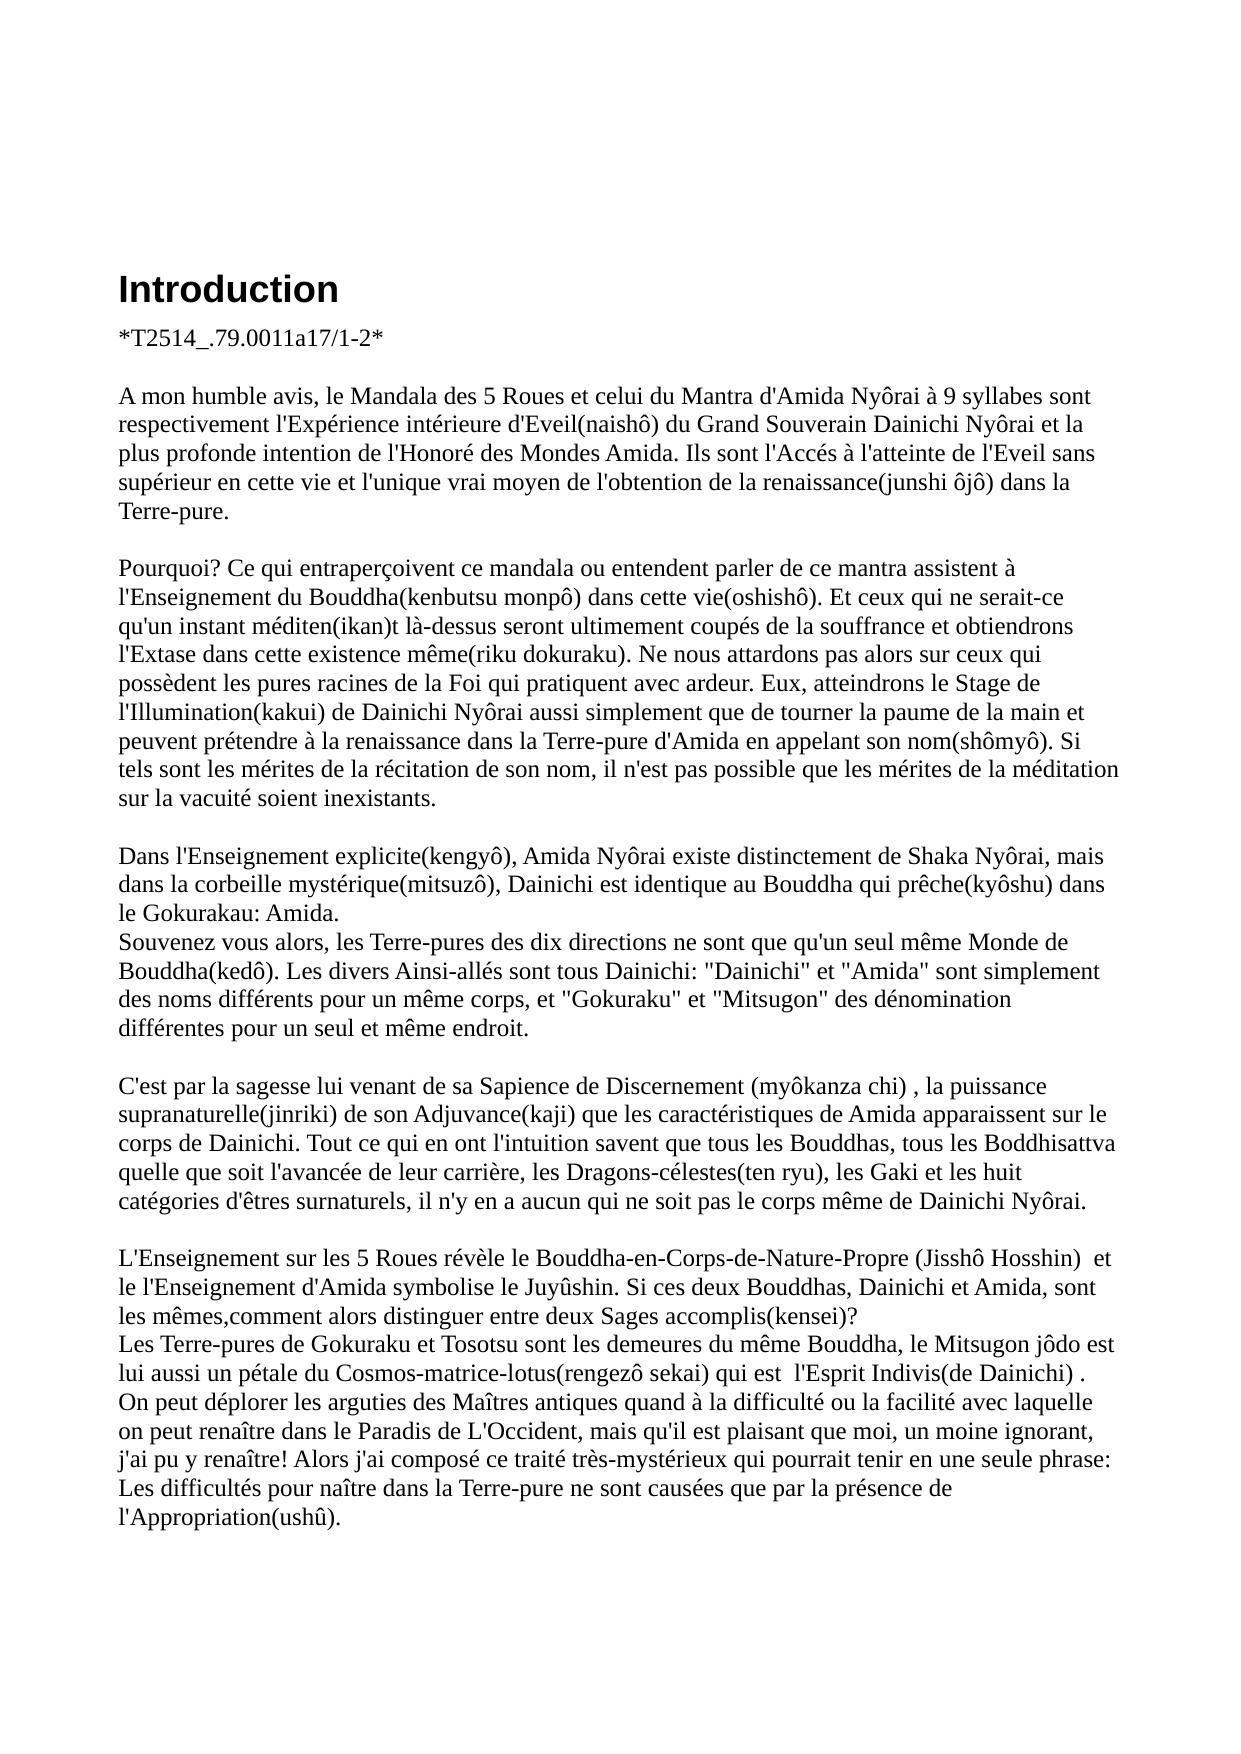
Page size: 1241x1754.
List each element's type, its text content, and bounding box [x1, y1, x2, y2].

text C'est par la sagesse lui venant de sa Sapience de Discernement (myôkanza chi) , la puissance supranaturelle(jinriki) de son Adjuvance(kaji) que les caractéristiques de Amida apparaissent sur le corps de Dainichi. Tout ce qui en ont l'intuition savent que tous les Bouddhas, tous les Boddhisattva quelle que soit l'avancée de leur carrière, les Dragons-célestes(ten ryu), les Gaki et les huit catégories d'êtres surnaturels, il n'y en a aucun qui ne soit pas le corps même de Dainichi Nyôrai. [118, 1071, 1122, 1214]
text A mon humble avis, le Mandala des 5 Roues et celui du Mantra d'Amida Nyôrai à 9 syllabes sont respectivement l'Expérience intérieure d'Eveil(naishô) du Grand Souverain Dainichi Nyôrai et la plus profonde intention de l'Honoré des Mondes Amida. Ils sont l'Accés à l'atteinte de l'Eveil sans supérieur en cette vie et l'unique vrai moyen de l'obtention de la renaissance(junshi ôjô) dans la Terre-pure. [118, 381, 1122, 524]
text *T2514_.79.0011a17/1-2* [118, 323, 1122, 352]
text On peut déplorer les arguties des Maîtres antiques quand à la difficulté ou la facilité avec laquelle on peut renaître dans le Paradis de L'Occident, mais qu'il est plaisant que moi, un moine ignorant, j'ai pu y renaître! Alors j'ai composé ce traité très-mystérieux qui pourrait tenir en une seule phrase: Les difficultés pour naître dans la Terre-pure ne sont causées que par la présence de l'Appropriation(ushû). [118, 1387, 1122, 1531]
text L'Enseignement sur les 5 Roues révèle le Bouddha-en-Corps-de-Nature-Propre (Jisshô Hosshin) et le l'Enseignement d'Amida symbolise le Juyûshin. Si ces deux Bouddhas, Dainichi et Amida, sont les mêmes,comment alors distinguer entre deux Sages accomplis(kensei)? [118, 1243, 1122, 1329]
subtitle Introduction [118, 267, 1122, 311]
text Pourquoi? Ce qui entraperçoivent ce mandala ou entendent parler de ce mantra assistent à l'Enseignement du Bouddha(kenbutsu monpô) dans cette vie(oshishô). Et ceux qui ne serait-ce qu'un instant méditen(ikan)t là-dessus seront ultimement coupés de la souffrance et obtiendrons l'Extase dans cette existence même(riku dokuraku). Ne nous attardons pas alors sur ceux qui possèdent les pures racines de la Foi qui pratiquent avec ardeur. Eux, atteindrons le Stage de l'Illumination(kakui) de Dainichi Nyôrai aussi simplement que de tourner la paume de la main et peuvent prétendre à la renaissance dans la Terre-pure d'Amida en appelant son nom(shômyô). Si tels sont les mérites de la récitation de son nom, il n'est pas possible que les mérites de la méditation sur la vacuité soient inexistants. [118, 553, 1122, 812]
text Souvenez vous alors, les Terre-pures des dix directions ne sont que qu'un seul même Monde de Bouddha(kedô). Les divers Ainsi-allés sont tous Dainichi: "Dainichi" et "Amida" sont simplement des noms différents pour un même corps, et "Gokuraku" et "Mitsugon" des dénomination différentes pour un seul et même endroit. [118, 927, 1122, 1042]
text Dans l'Enseignement explicite(kengyô), Amida Nyôrai existe distinctement de Shaka Nyôrai, mais dans la corbeille mystérique(mitsuzô), Dainichi est identique au Bouddha qui prêche(kyôshu) dans le Gokurakau: Amida. [118, 841, 1122, 927]
text Les Terre-pures de Gokuraku et Tosotsu sont les demeures du même Bouddha, le Mitsugon jôdo est lui aussi un pétale du Cosmos-matrice-lotus(rengezô sekai) qui est l'Esprit Indivis(de Dainichi) . [118, 1329, 1122, 1387]
